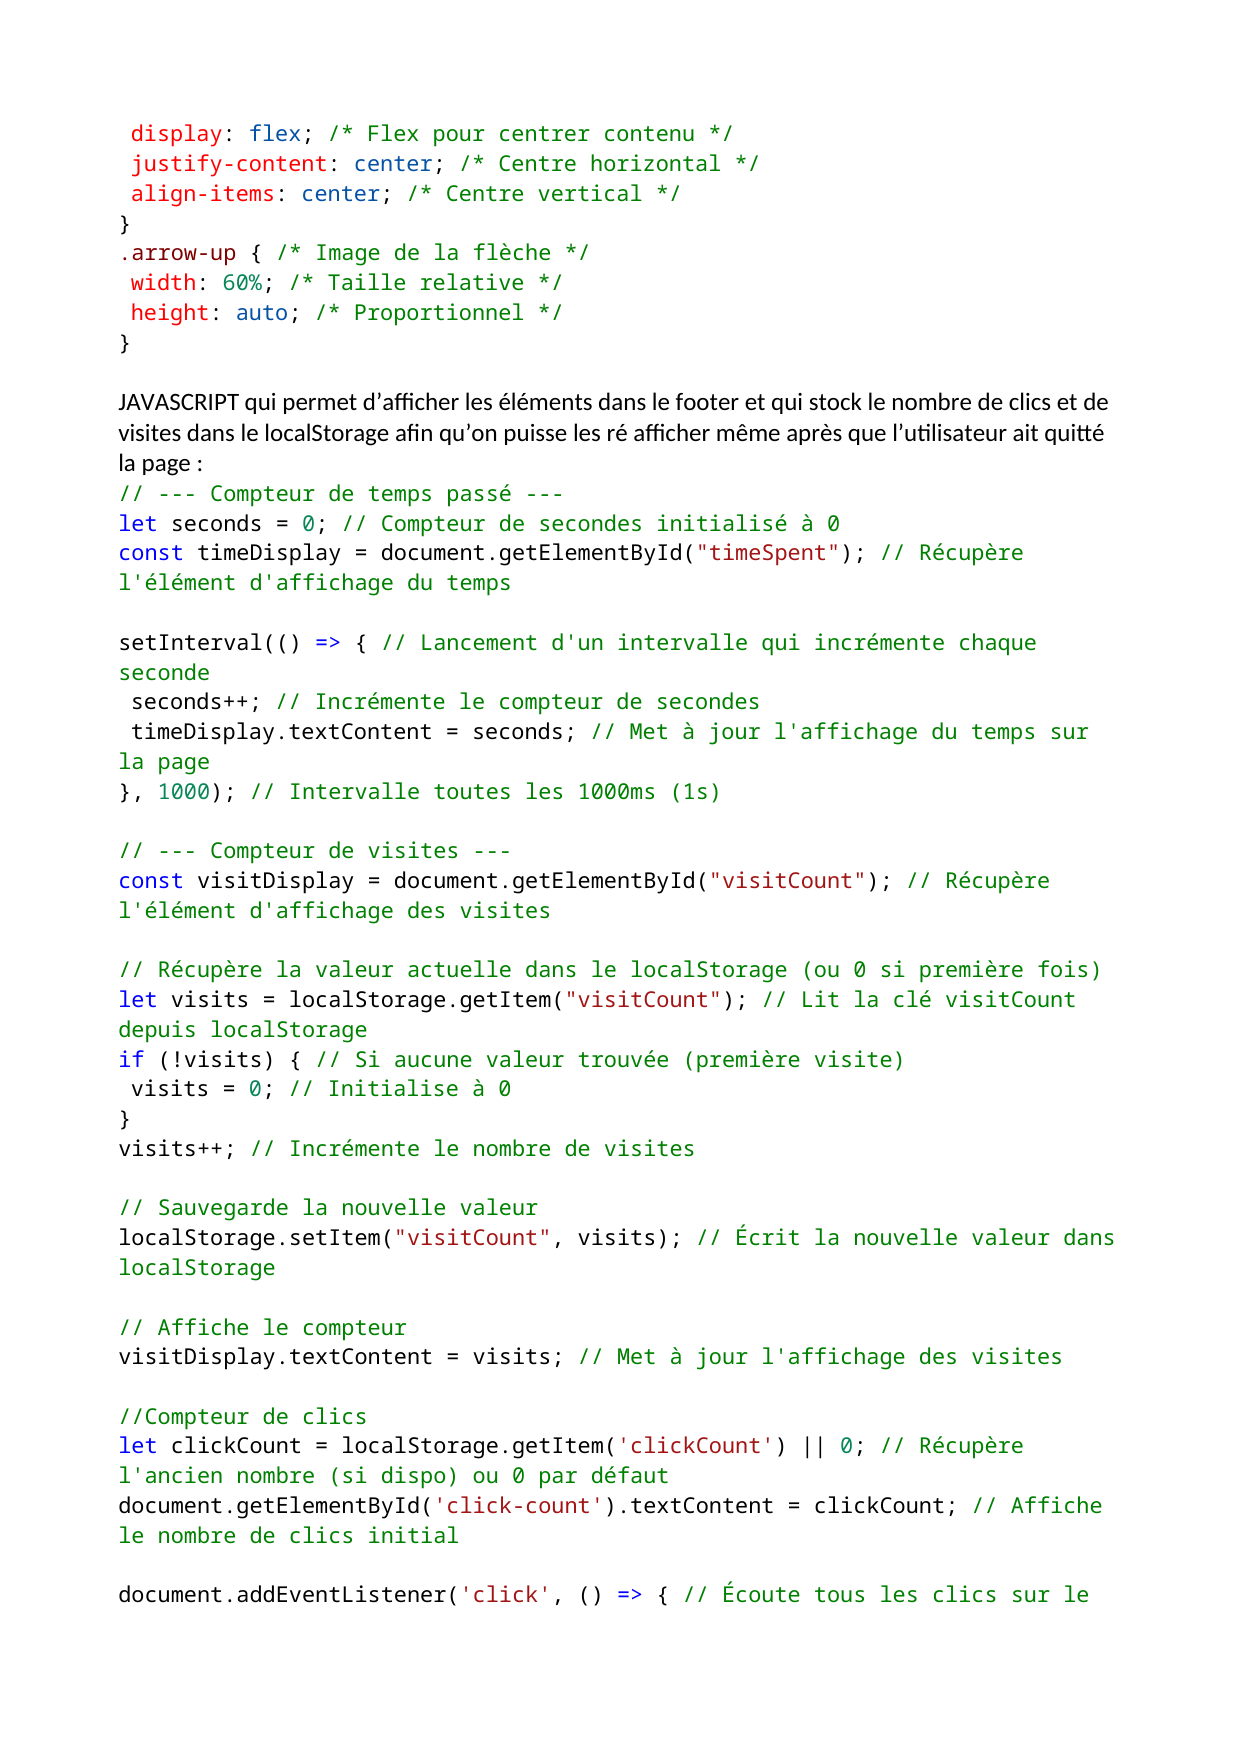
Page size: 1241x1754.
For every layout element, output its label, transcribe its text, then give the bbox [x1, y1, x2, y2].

text // --- Compteur de visites --- [118, 835, 1122, 865]
text height: auto; /* Proportionnel */ [118, 297, 1122, 327]
text timeDisplay.textContent = seconds; // Met à jour l'affichage du temps sur la page [118, 716, 1122, 776]
text //Compteur de clics [118, 1401, 1122, 1431]
text let clickCount = localStorage.getItem('clickCount') || 0; // Récupère l'ancien nombre (si dispo) ou 0 par défaut [118, 1431, 1122, 1490]
text document.getElementById('click-count').textContent = clickCount; // Affiche le nombre de clics initial [118, 1490, 1122, 1550]
text // Affiche le compteur [118, 1311, 1122, 1341]
text localStorage.setItem("visitCount", visits); // Écrit la nouvelle valeur dans localStorage [118, 1222, 1122, 1282]
text seconds++; // Incrémente le compteur de secondes [118, 686, 1122, 716]
text .arrow-up { /* Image de la flèche */ [118, 237, 1122, 267]
text let seconds = 0; // Compteur de secondes initialisé à 0 [118, 508, 1122, 537]
text visits = 0; // Initialise à 0 [118, 1073, 1122, 1103]
text } [118, 207, 1122, 237]
text let visits = localStorage.getItem("visitCount"); // Lit la clé visitCount depuis localStorage [118, 984, 1122, 1043]
text display: flex; /* Flex pour centrer contenu */ [118, 118, 1122, 148]
text JAVASCRIPT qui permet d’afficher les éléments dans le footer et qui stock le nombre de clics et de visites dans le localStorage afin qu’on puisse les ré afficher même après que l’utilisateur ait quitté la page : [118, 386, 1122, 478]
text justify-content: center; /* Centre horizontal */ [118, 148, 1122, 178]
text width: 60%; /* Taille relative */ [118, 267, 1122, 297]
text // Sauvegarde la nouvelle valeur [118, 1192, 1122, 1222]
text } [118, 1103, 1122, 1133]
text document.addEventListener('click', () => { // Écoute tous les clics sur le [118, 1579, 1122, 1609]
text visitDisplay.textContent = visits; // Met à jour l'affichage des visites [118, 1341, 1122, 1371]
text // Récupère la valeur actuelle dans le localStorage (ou 0 si première fois) [118, 954, 1122, 984]
text const visitDisplay = document.getElementById("visitCount"); // Récupère l'élément d'affichage des visites [118, 865, 1122, 924]
text }, 1000); // Intervalle toutes les 1000ms (1s) [118, 776, 1122, 805]
text } [118, 327, 1122, 356]
text if (!visits) { // Si aucune valeur trouvée (première visite) [118, 1043, 1122, 1073]
text align-items: center; /* Centre vertical */ [118, 178, 1122, 207]
text visits++; // Incrémente le nombre de visites [118, 1133, 1122, 1163]
text // --- Compteur de temps passé --- [118, 478, 1122, 508]
text setInterval(() => { // Lancement d'un intervalle qui incrémente chaque seconde [118, 627, 1122, 686]
text const timeDisplay = document.getElementById("timeSpent"); // Récupère l'élément d'affichage du temps [118, 537, 1122, 597]
